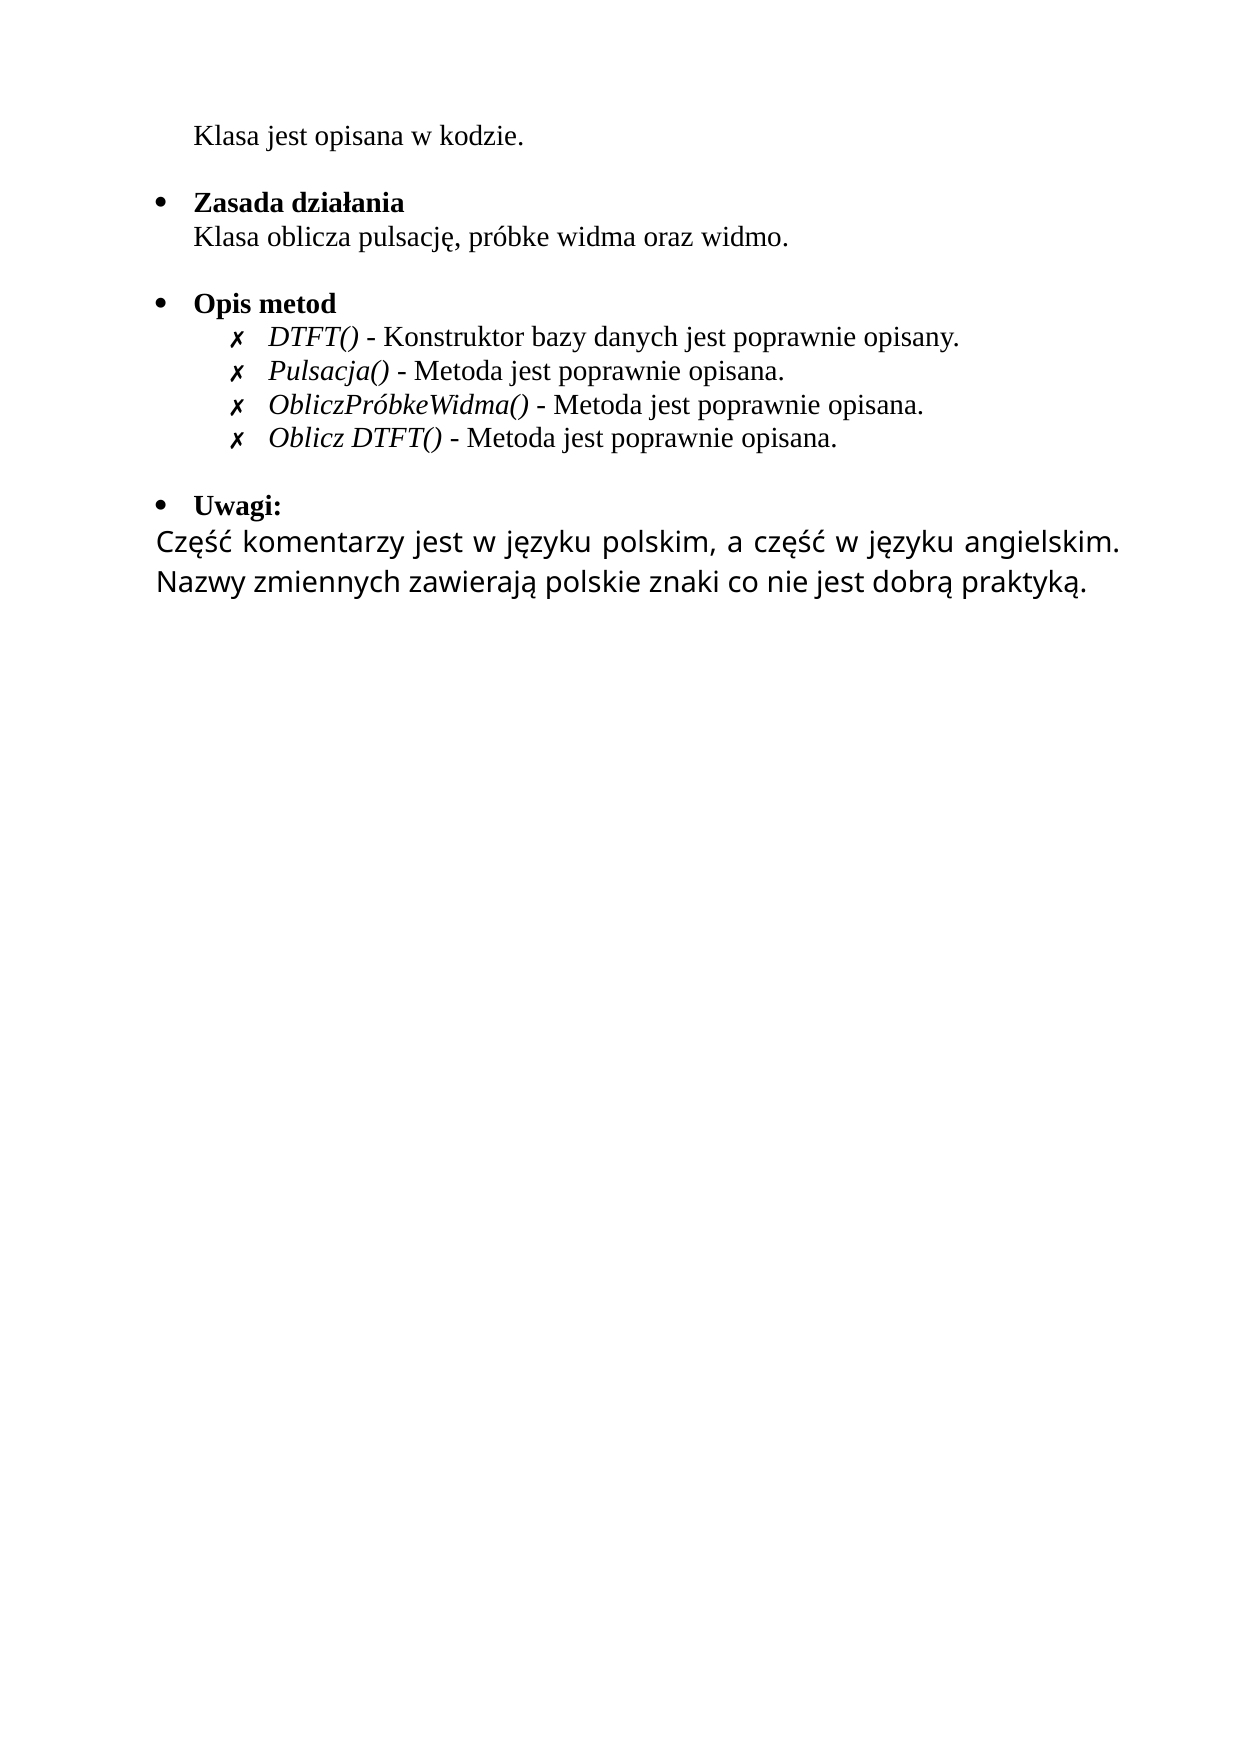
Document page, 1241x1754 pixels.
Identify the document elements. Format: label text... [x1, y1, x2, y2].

list ObliczPróbkeWidma() - Metoda jest poprawnie opisana. [231, 387, 1122, 421]
list Oblicz DTFT() - Metoda jest poprawnie opisana. [231, 421, 1122, 454]
list Część komentarzy jest w języku polskim, a część w języku angielskim. Nazwy zmiennych zawierają polskie znaki co nie jest dobrą praktyką. [156, 521, 1122, 601]
list Klasa oblicza pulsację, próbke widma oraz widmo. [193, 219, 1122, 286]
list Opis metod [156, 286, 1122, 319]
list Zasada działania [156, 185, 1122, 219]
list DTFT() - Konstruktor bazy danych jest poprawnie opisany. [231, 319, 1122, 353]
list Klasa jest opisana w kodzie. [193, 118, 1122, 185]
list Pulsacja() - Metoda jest poprawnie opisana. [231, 353, 1122, 387]
list Uwagi: [156, 488, 1122, 521]
